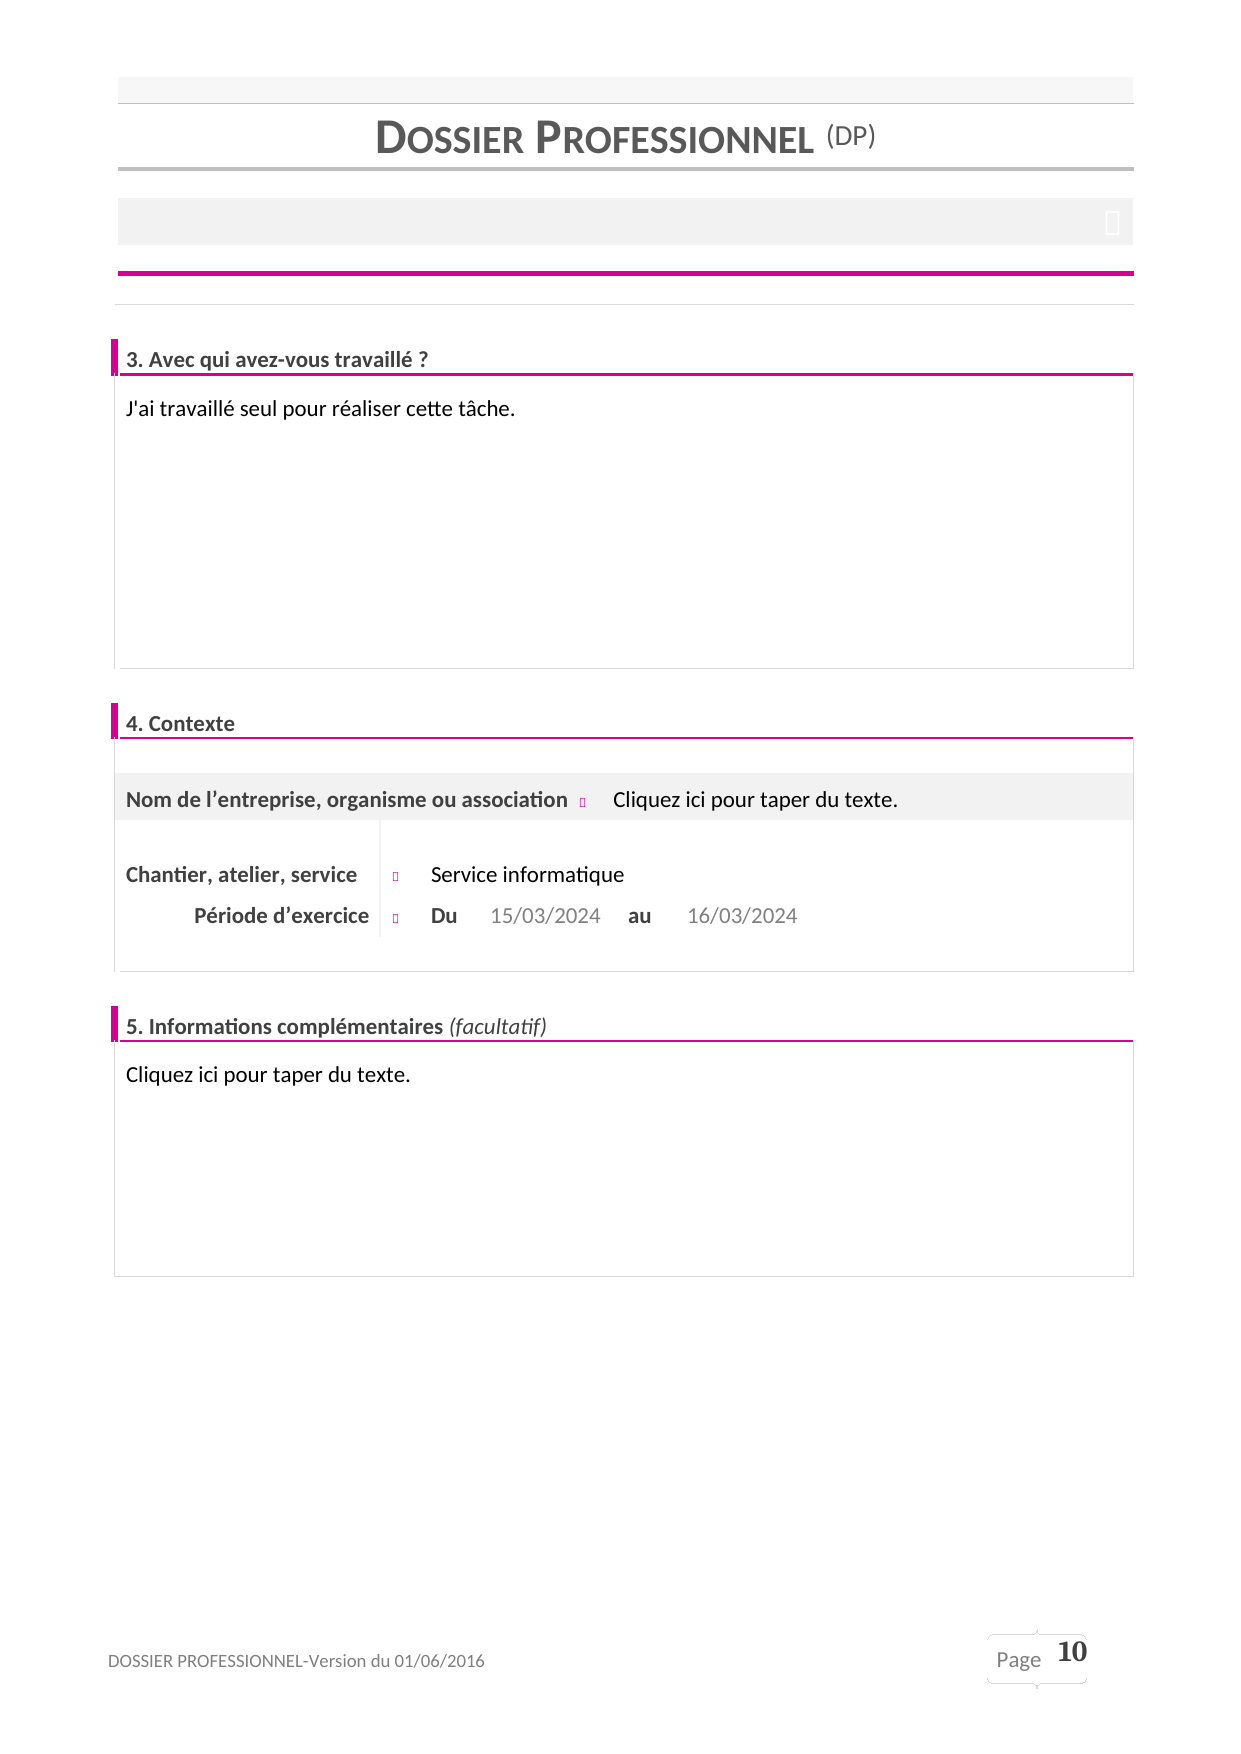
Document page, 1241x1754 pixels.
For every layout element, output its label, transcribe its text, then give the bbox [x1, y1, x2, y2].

table_cell [115, 971, 1133, 1006]
table_cell [115, 668, 1133, 703]
table_cell 16/03/2024 [676, 896, 1133, 937]
table_cell [381, 820, 1133, 854]
table_cell [115, 737, 602, 773]
table_cell Du [420, 896, 479, 937]
table_cell J'ai travaillé seul pour réaliser cette tâche. [115, 373, 1133, 668]
table_cell [115, 820, 379, 854]
table_cell Cliquez ici pour taper du texte. [602, 773, 1133, 820]
table_cell 5. Informations complémentaires (facultatif) [118, 1006, 1133, 1040]
table_cell Nom de l’entreprise, organisme ou association  [115, 773, 602, 820]
table_cell 15/03/2024 [479, 896, 617, 937]
table_cell  [381, 854, 419, 896]
table_cell 3. Avec qui avez-vous travaillé ? [118, 339, 1133, 373]
table_cell Chantier, atelier, service [115, 854, 379, 896]
table_cell [115, 937, 1133, 971]
table_cell  [381, 896, 419, 937]
table_cell [115, 305, 1133, 339]
table_cell Période d’exercice [115, 896, 379, 937]
table_cell [602, 739, 1133, 773]
table_cell Cliquez ici pour taper du texte. [115, 1040, 1133, 1276]
table_cell 4. Contexte [118, 703, 1133, 737]
table_cell Service informatique [420, 854, 1133, 896]
table_cell au [617, 896, 676, 937]
